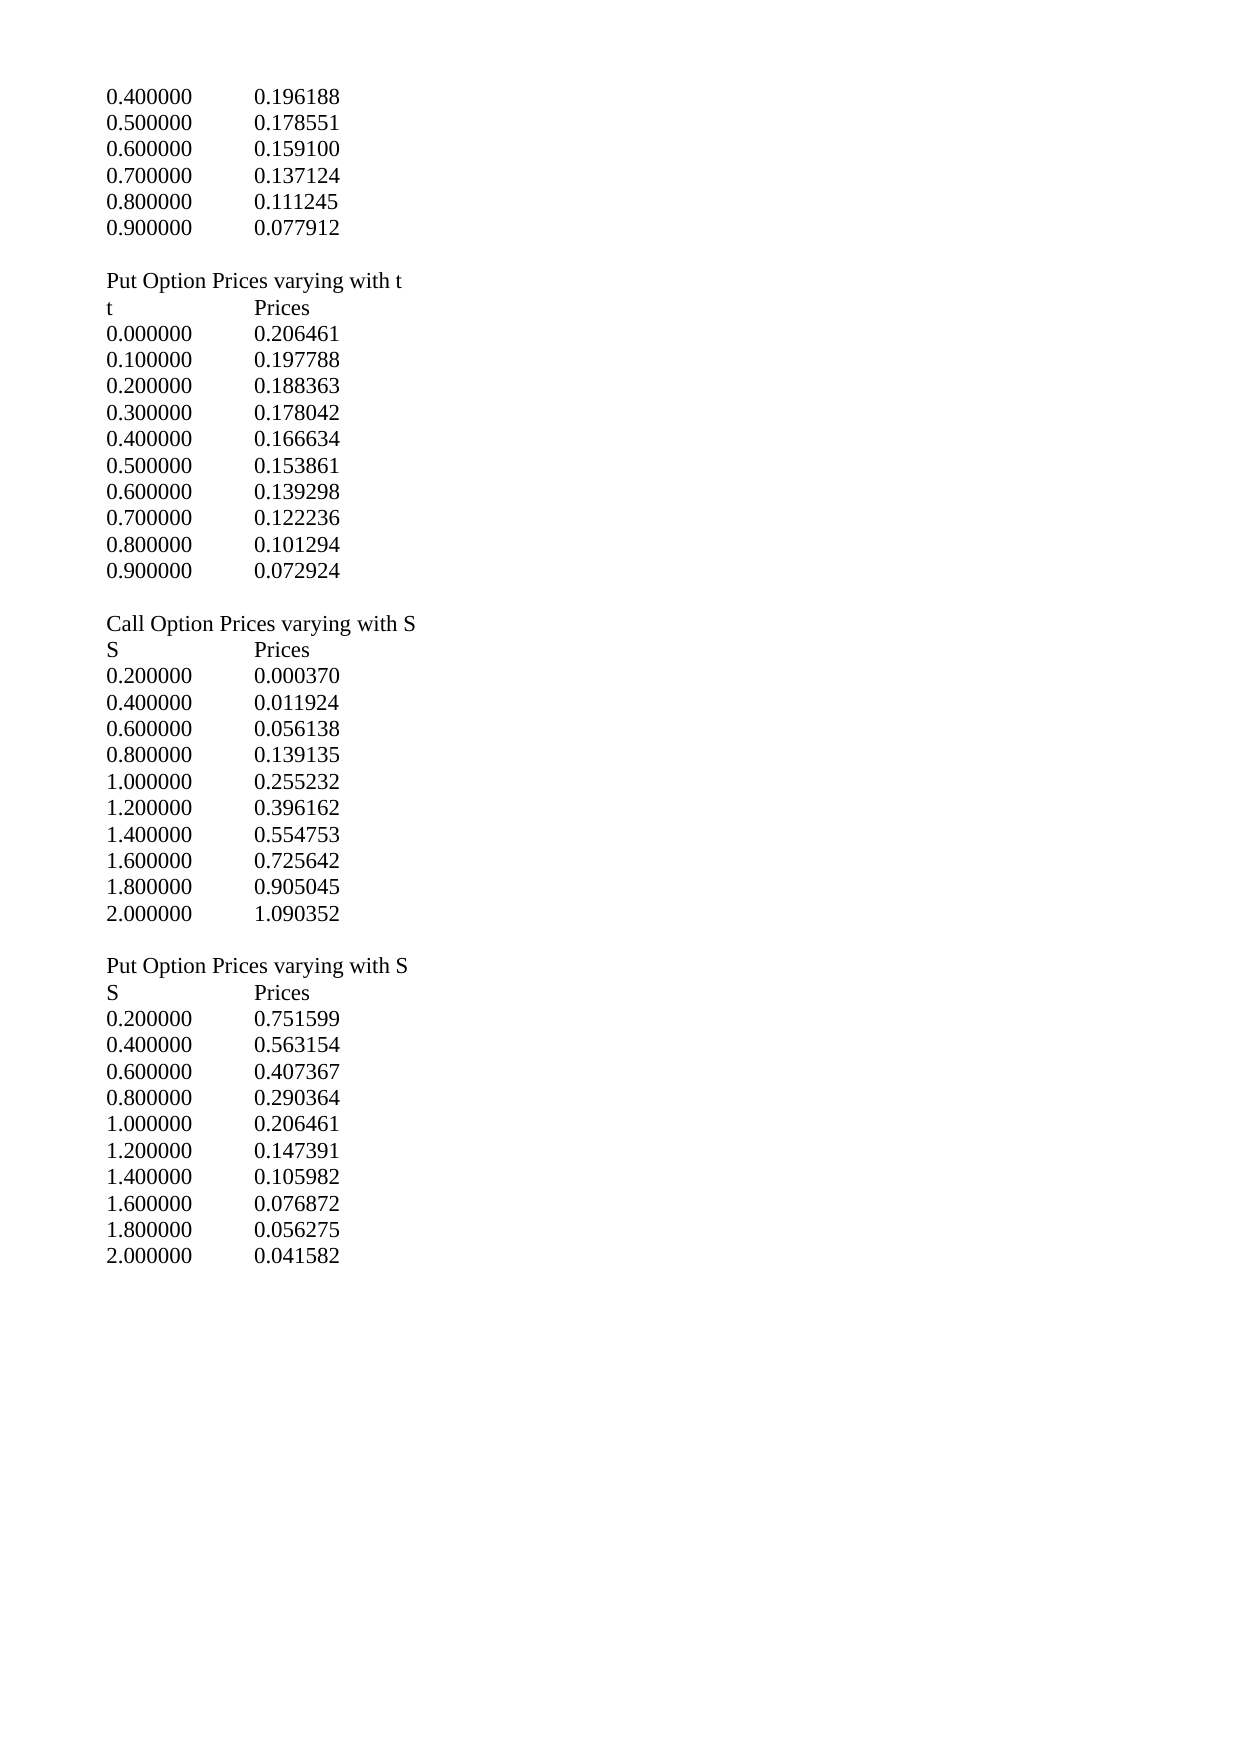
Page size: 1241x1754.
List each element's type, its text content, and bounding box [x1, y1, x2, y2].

text 0.200000 0.188363 [106, 373, 1134, 399]
text 1.800000 0.056275 [106, 1216, 1134, 1242]
text Put Option Prices varying with S [106, 952, 1134, 979]
text 1.000000 0.255232 [106, 768, 1134, 794]
text 0.700000 0.137124 [106, 162, 1134, 188]
text 0.800000 0.290364 [106, 1084, 1134, 1111]
text 1.200000 0.396162 [106, 794, 1134, 821]
text 0.200000 0.000370 [106, 662, 1134, 689]
text 0.500000 0.153861 [106, 452, 1134, 478]
text 0.400000 0.196188 [106, 83, 1134, 109]
text 0.600000 0.139298 [106, 478, 1134, 504]
text 1.400000 0.105982 [106, 1163, 1134, 1189]
text 2.000000 0.041582 [106, 1242, 1134, 1269]
text 0.400000 0.011924 [106, 689, 1134, 715]
text 0.200000 0.751599 [106, 1005, 1134, 1031]
text 0.800000 0.101294 [106, 531, 1134, 557]
text 0.900000 0.072924 [106, 557, 1134, 583]
text 0.700000 0.122236 [106, 504, 1134, 531]
text Put Option Prices varying with t [106, 267, 1134, 293]
text 0.600000 0.056138 [106, 715, 1134, 742]
text 1.000000 0.206461 [106, 1111, 1134, 1137]
text 1.600000 0.076872 [106, 1189, 1134, 1216]
text 1.200000 0.147391 [106, 1137, 1134, 1163]
text 0.400000 0.563154 [106, 1031, 1134, 1058]
text 0.300000 0.178042 [106, 399, 1134, 425]
text 1.600000 0.725642 [106, 847, 1134, 873]
text 1.800000 0.905045 [106, 873, 1134, 900]
text 0.400000 0.166634 [106, 425, 1134, 452]
text 0.800000 0.111245 [106, 188, 1134, 214]
text 0.100000 0.197788 [106, 346, 1134, 373]
text 0.900000 0.077912 [106, 214, 1134, 241]
text Call Option Prices varying with S [106, 610, 1134, 636]
text 0.500000 0.178551 [106, 109, 1134, 135]
text 1.400000 0.554753 [106, 821, 1134, 847]
text S Prices [106, 636, 1134, 662]
text 0.000000 0.206461 [106, 320, 1134, 346]
text 2.000000 1.090352 [106, 900, 1134, 926]
text 0.600000 0.407367 [106, 1058, 1134, 1084]
text t Prices [106, 293, 1134, 320]
text 0.600000 0.159100 [106, 135, 1134, 162]
text 0.800000 0.139135 [106, 742, 1134, 768]
text S Prices [106, 979, 1134, 1005]
